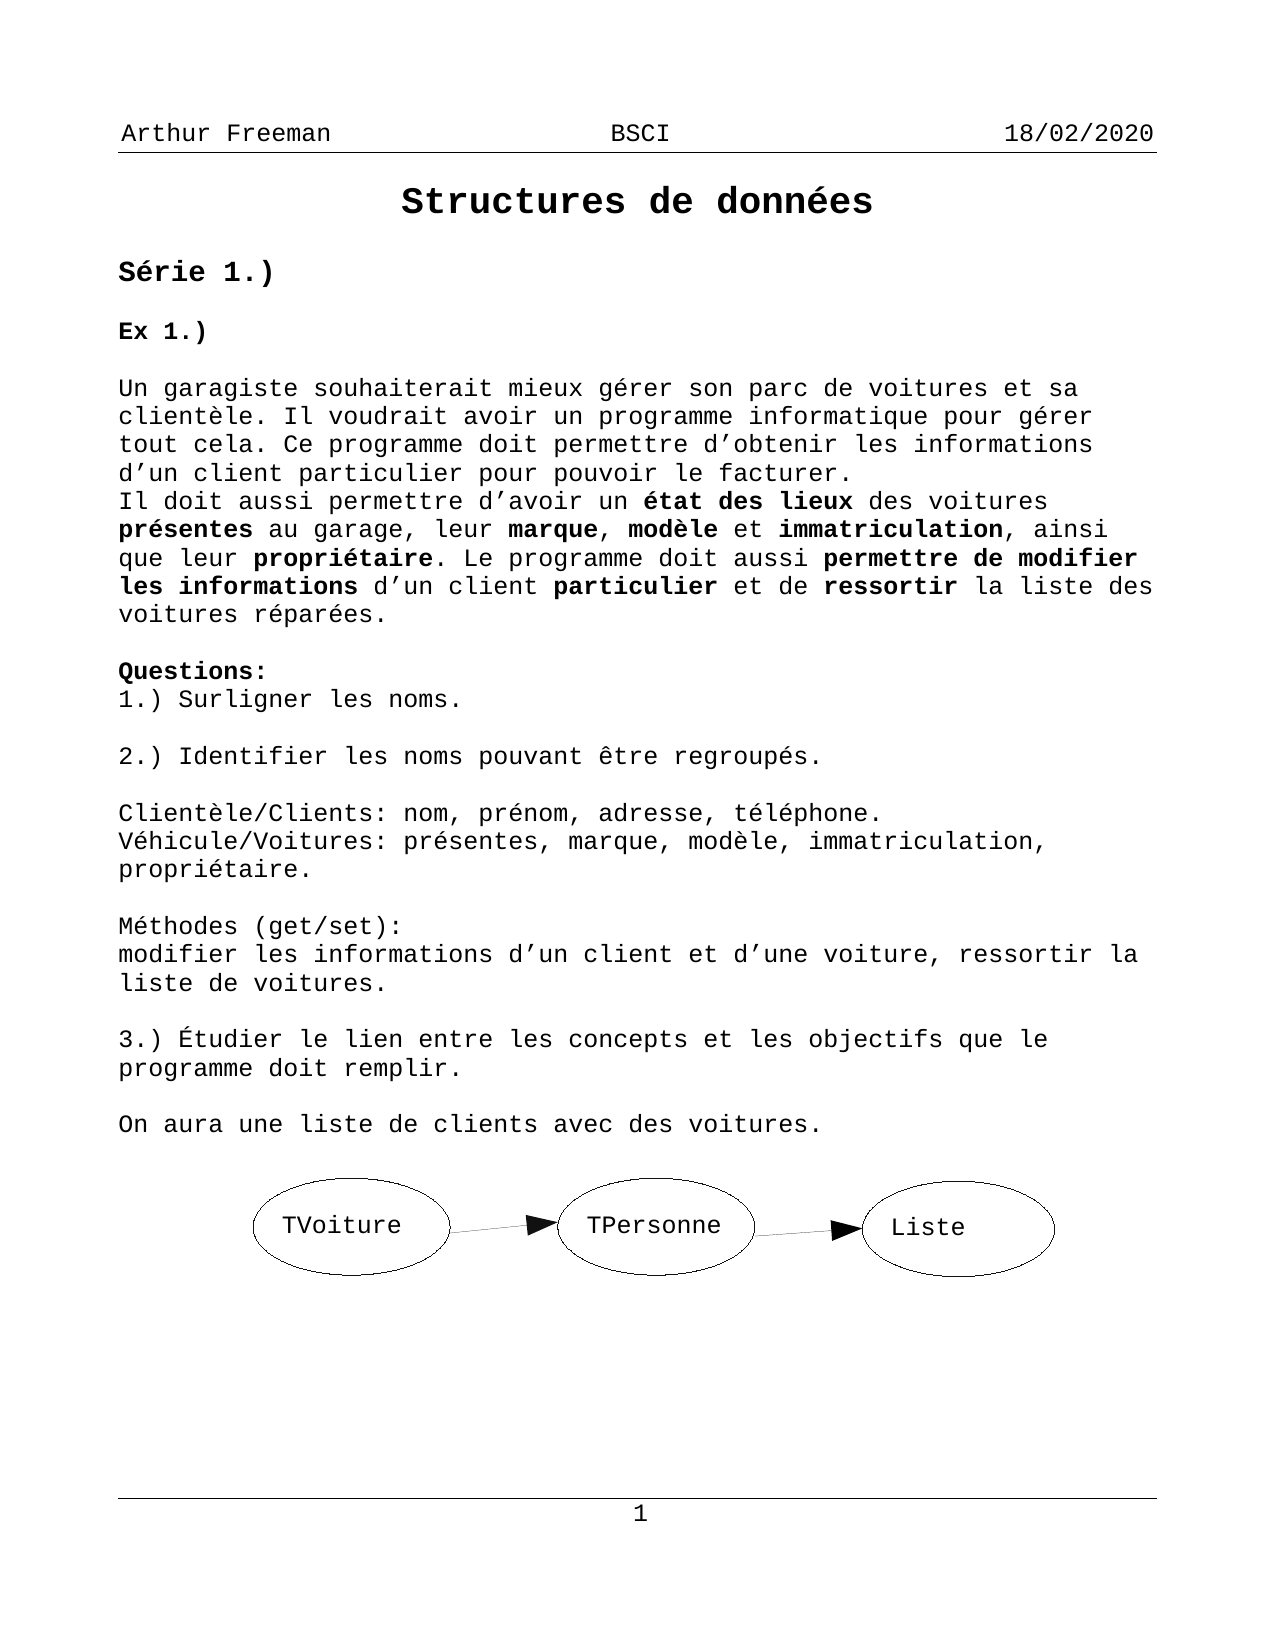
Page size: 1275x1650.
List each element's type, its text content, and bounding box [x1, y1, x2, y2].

text Clientèle/Clients: nom, prénom, adresse, téléphone. [118, 800, 1157, 829]
text Structures de données [118, 182, 1157, 224]
text Un garagiste souhaiterait mieux gérer son parc de voitures et sa clientèle. Il voudrait avoir un programme informatique pour gérer tout cela. Ce programme doit permettre d’obtenir les informations d’un client particulier pour pouvoir le facturer. [118, 375, 1157, 489]
text Méthodes (get/set): [118, 914, 1157, 942]
text On aura une liste de clients avec des voitures. [118, 1112, 1157, 1140]
text Questions: [118, 659, 1157, 687]
text Ex 1.) [118, 319, 1157, 347]
text 1.) Surligner les noms. [118, 687, 1157, 715]
text 2.) Identifier les noms pouvant être regroupés. [118, 744, 1157, 772]
text Véhicule/Voitures: présentes, marque, modèle, immatriculation, propriétaire. [118, 829, 1157, 885]
text 3.) Étudier le lien entre les concepts et les objectifs que le programme doit remplir. [118, 1027, 1157, 1084]
text Série 1.) [118, 257, 1157, 290]
text Il doit aussi permettre d’avoir un état des lieux des voitures présentes au garage, leur marque, modèle et immatriculation, ainsi que leur propriétaire. Le programme doit aussi permettre de modifier les informations d’un client particulier et de ressortir la liste des voitures réparées. [118, 489, 1157, 630]
text modifier les informations d’un client et d’une voiture, ressortir la liste de voitures. [118, 942, 1157, 999]
